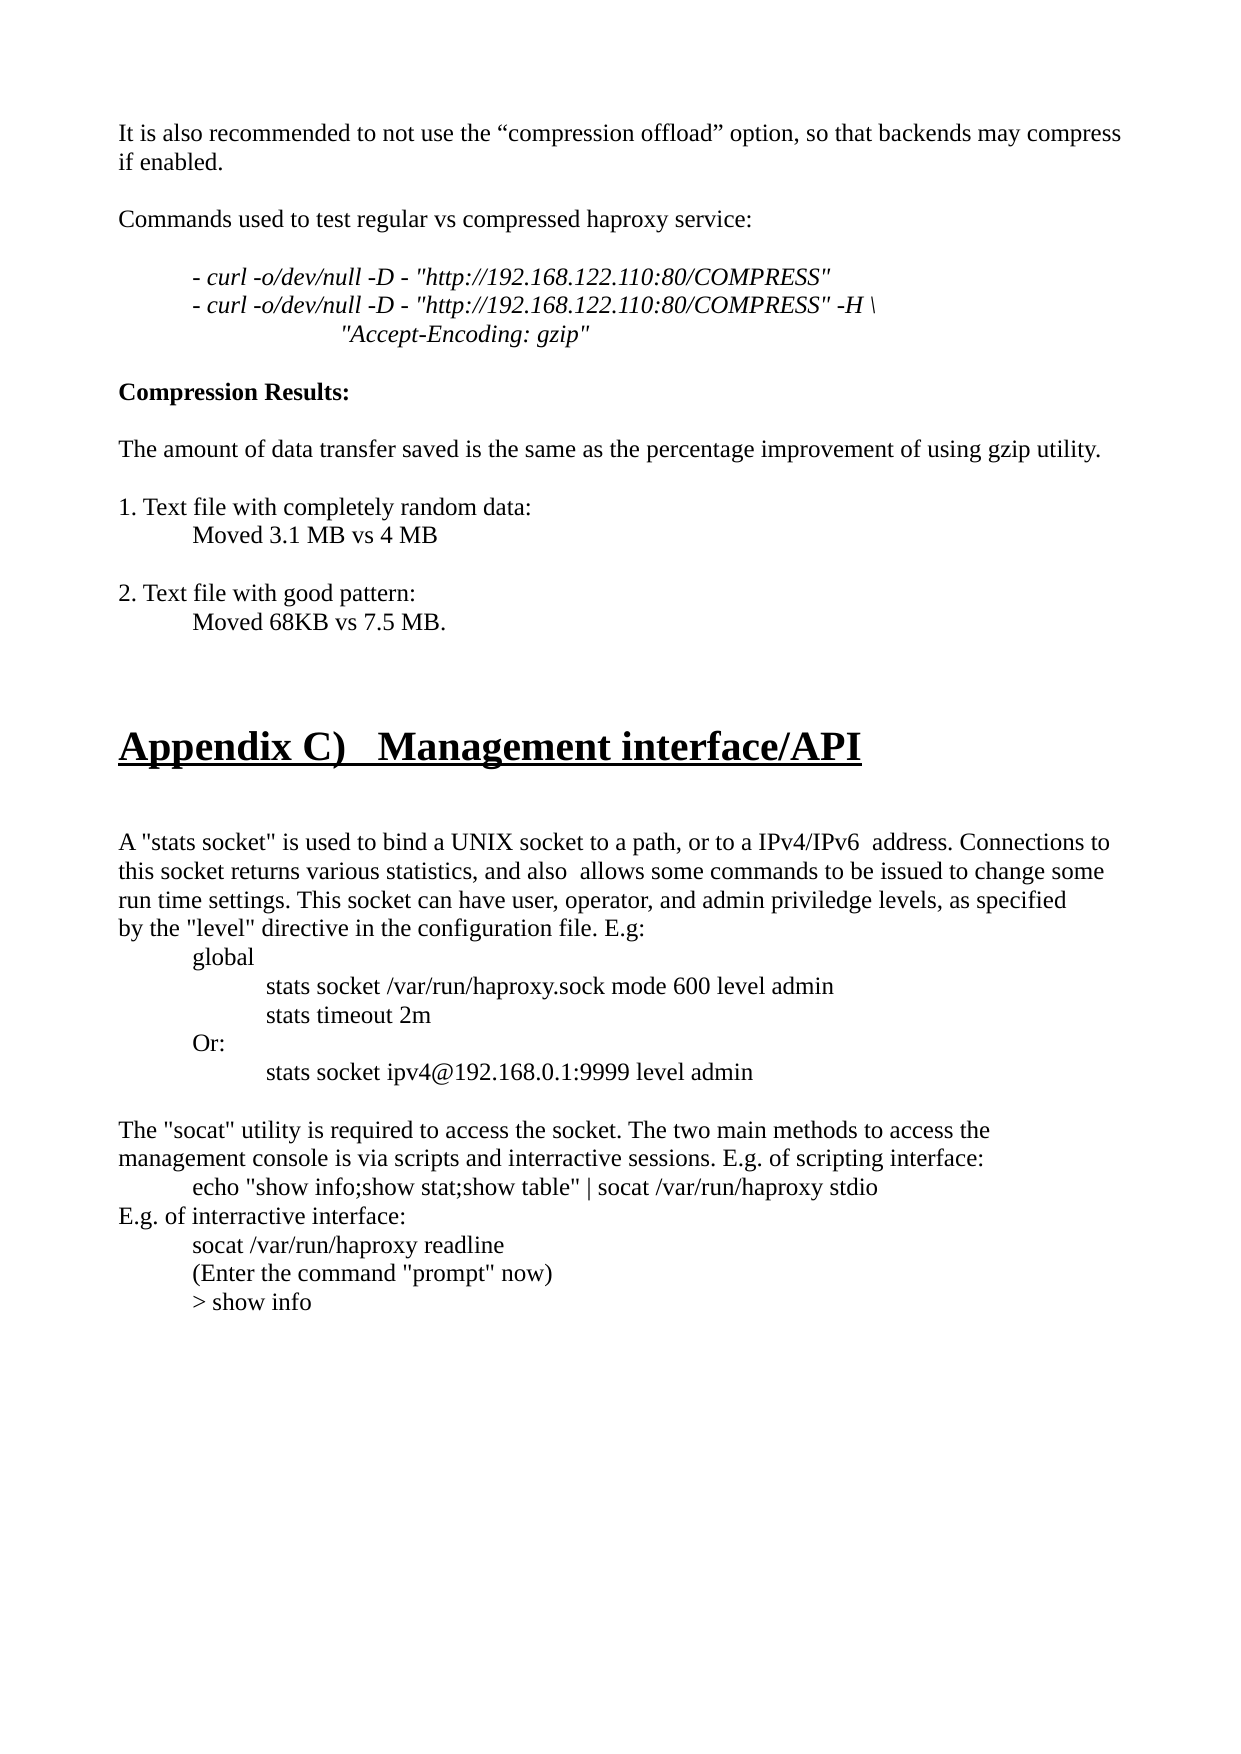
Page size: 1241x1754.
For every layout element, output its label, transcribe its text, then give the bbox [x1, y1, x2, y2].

text Moved 3.1 MB vs 4 MB [118, 521, 1122, 549]
text global [118, 942, 1122, 971]
text E.g. of interractive interface: [118, 1201, 1122, 1230]
text echo "show info;show stat;show table" | socat /var/run/haproxy stdio [118, 1172, 1122, 1201]
text A "stats socket" is used to bind a UNIX socket to a path, or to a IPv4/IPv6 address. Connections to [118, 827, 1122, 856]
text "Accept-Encoding: gzip" [118, 319, 1122, 348]
text - curl -o/dev/null -D - "http://192.168.122.110:80/COMPRESS" [118, 262, 1122, 291]
text run time settings. This socket can have user, operator, and admin priviledge levels, as specified [118, 885, 1122, 913]
text The amount of data transfer saved is the same as the percentage improvement of using gzip utility. [118, 434, 1122, 463]
text if enabled. [118, 147, 1122, 176]
text It is also recommended to not use the “compression offload” option, so that backends may compress [118, 118, 1122, 147]
text The "socat" utility is required to access the socket. The two main methods to access the [118, 1115, 1122, 1143]
text stats timeout 2m [118, 1000, 1122, 1028]
text socat /var/run/haproxy readline [118, 1230, 1122, 1258]
text Or: [118, 1028, 1122, 1057]
text - curl -o/dev/null -D - "http://192.168.122.110:80/COMPRESS" -H \ [118, 291, 1122, 319]
text this socket returns various statistics, and also allows some commands to be issued to change some [118, 856, 1122, 885]
text (Enter the command "prompt" now) [118, 1258, 1122, 1287]
text Commands used to test regular vs compressed haproxy service: [118, 204, 1122, 233]
text Compression Results: [118, 377, 1122, 406]
text stats socket ipv4@192.168.0.1:9999 level admin [118, 1057, 1122, 1086]
text 1. Text file with completely random data: [118, 492, 1122, 521]
text Appendix C) Management interface/API [118, 722, 1122, 770]
text 2. Text file with good pattern: [118, 578, 1122, 607]
text by the "level" directive in the configuration file. E.g: [118, 913, 1122, 942]
text stats socket /var/run/haproxy.sock mode 600 level admin [118, 971, 1122, 1000]
text management console is via scripts and interractive sessions. E.g. of scripting interface: [118, 1143, 1122, 1172]
text Moved 68KB vs 7.5 MB. [118, 607, 1122, 636]
text > show info [118, 1287, 1122, 1316]
